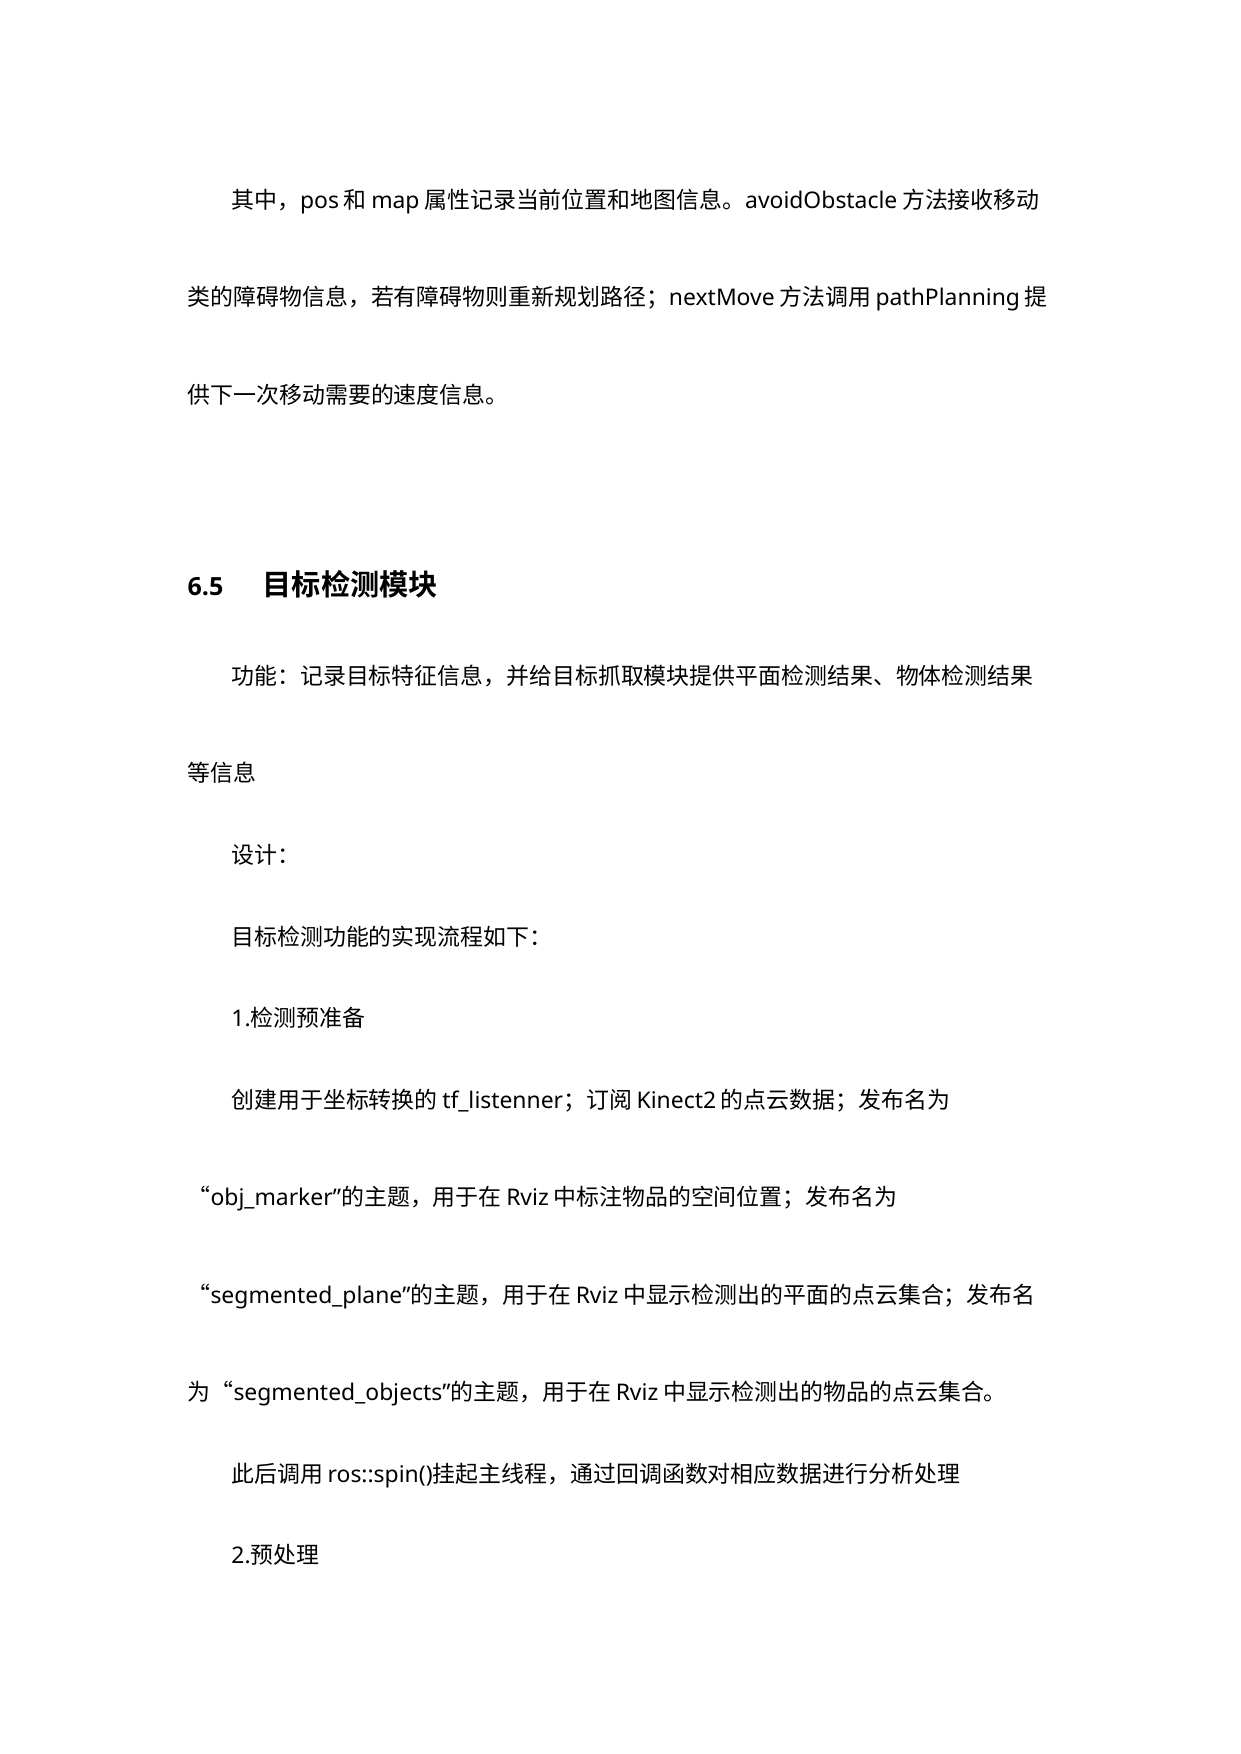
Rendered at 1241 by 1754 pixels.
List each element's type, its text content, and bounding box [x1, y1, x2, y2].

text 此后调用ros::spin()挂起主线程，通过回调函数对相应数据进行分析处理 [187, 1436, 1053, 1501]
subtitle 目标检测模块 [187, 546, 1053, 611]
text 其中，pos和map属性记录当前位置和地图信息。avoidObstacle方法接收移动类的障碍物信息，若有障碍物则重新规划路径；nextMove方法调用pathPlanning提供下一次移动需要的速度信息。 [187, 162, 1053, 422]
text 1.检测预准备 [187, 980, 1053, 1045]
text 2.预处理 [187, 1518, 1053, 1583]
text 目标检测功能的实现流程如下： [187, 899, 1053, 964]
text 功能：记录目标特征信息，并给目标抓取模块提供平面检测结果、物体检测结果等信息 [187, 638, 1053, 801]
text 创建用于坐标转换的tf_listenner；订阅Kinect2的点云数据；发布名为“obj_marker”的主题，用于在Rviz中标注物品的空间位置；发布名为“segmented_plane”的主题，用于在Rviz中显示检测出的平面的点云集合；发布名为“segmented_objects”的主题，用于在Rviz中显示检测出的物品的点云集合。 [187, 1062, 1053, 1419]
text 设计： [187, 817, 1053, 882]
